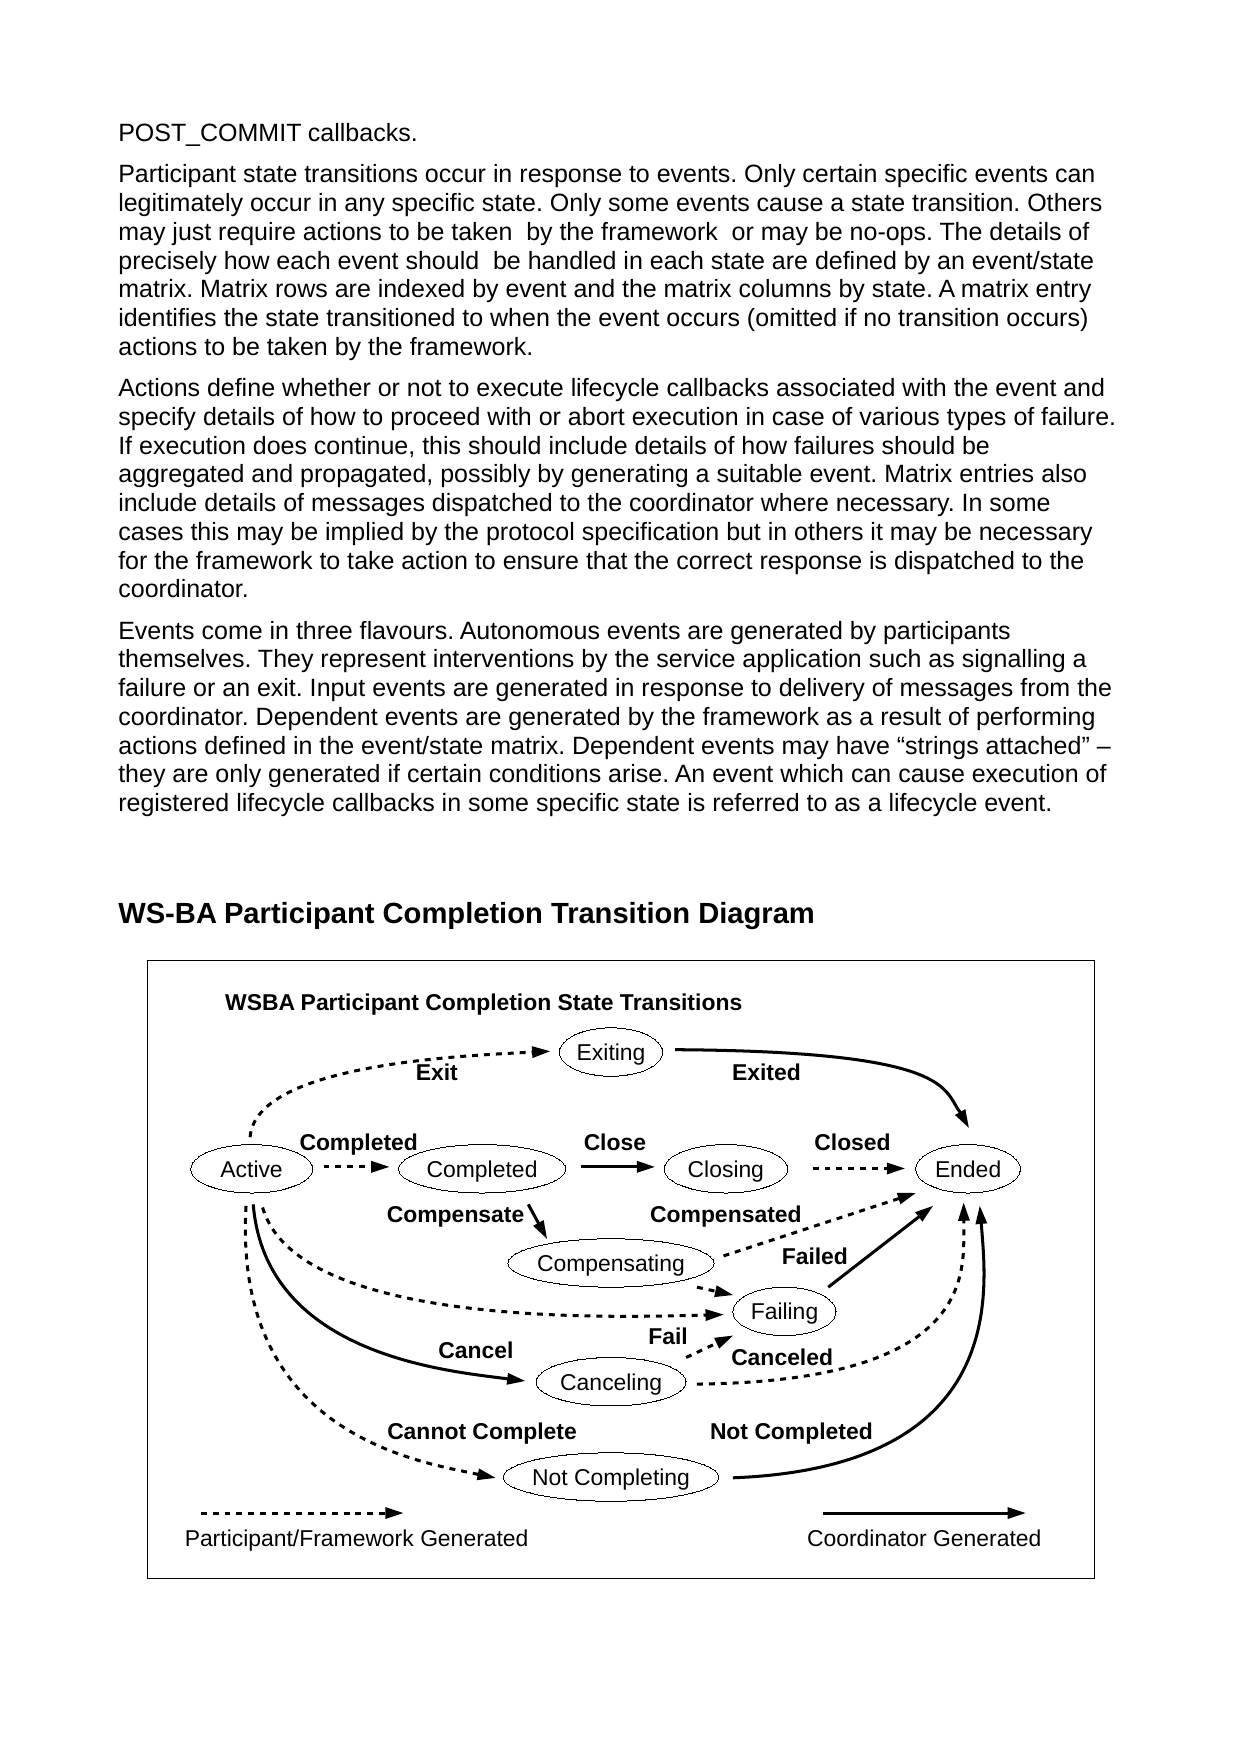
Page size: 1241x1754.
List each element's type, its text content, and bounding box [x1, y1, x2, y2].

text Actions define whether or not to execute lifecycle callbacks associated with the event and specify details of how to proceed with or abort execution in case of various types of failure. If execution does continue, this should include details of how failures should be aggregated and propagated, possibly by generating a suitable event. Matrix entries also include details of messages dispatched to the coordinator where necessary. In some cases this may be implied by the protocol specification but in others it may be necessary for the framework to take action to ensure that the correct response is dispatched to the coordinator. [118, 373, 1122, 603]
text POST_COMMIT callbacks. [118, 118, 1122, 147]
text Participant state transitions occur in response to events. Only certain specific events can legitimately occur in any specific state. Only some events cause a state transition. Others may just require actions to be taken by the framework or may be no-ops. The details of precisely how each event should be handled in each state are defined by an event/state matrix. Matrix rows are indexed by event and the matrix columns by state. A matrix entry identifies the state transitioned to when the event occurs (omitted if no transition occurs) actions to be taken by the framework. [118, 159, 1122, 361]
text Events come in three flavours. Autonomous events are generated by participants themselves. They represent interventions by the service application such as signalling a failure or an exit. Input events are generated in response to delivery of messages from the coordinator. Dependent events are generated by the framework as a result of performing actions defined in the event/state matrix. Dependent events may have “strings attached” – they are only generated if certain conditions arise. An event which can cause execution of registered lifecycle callbacks in some specific state is referred to as a lifecycle event. [118, 616, 1122, 817]
subtitle WS-BA Participant Completion Transition Diagram [118, 896, 1122, 929]
